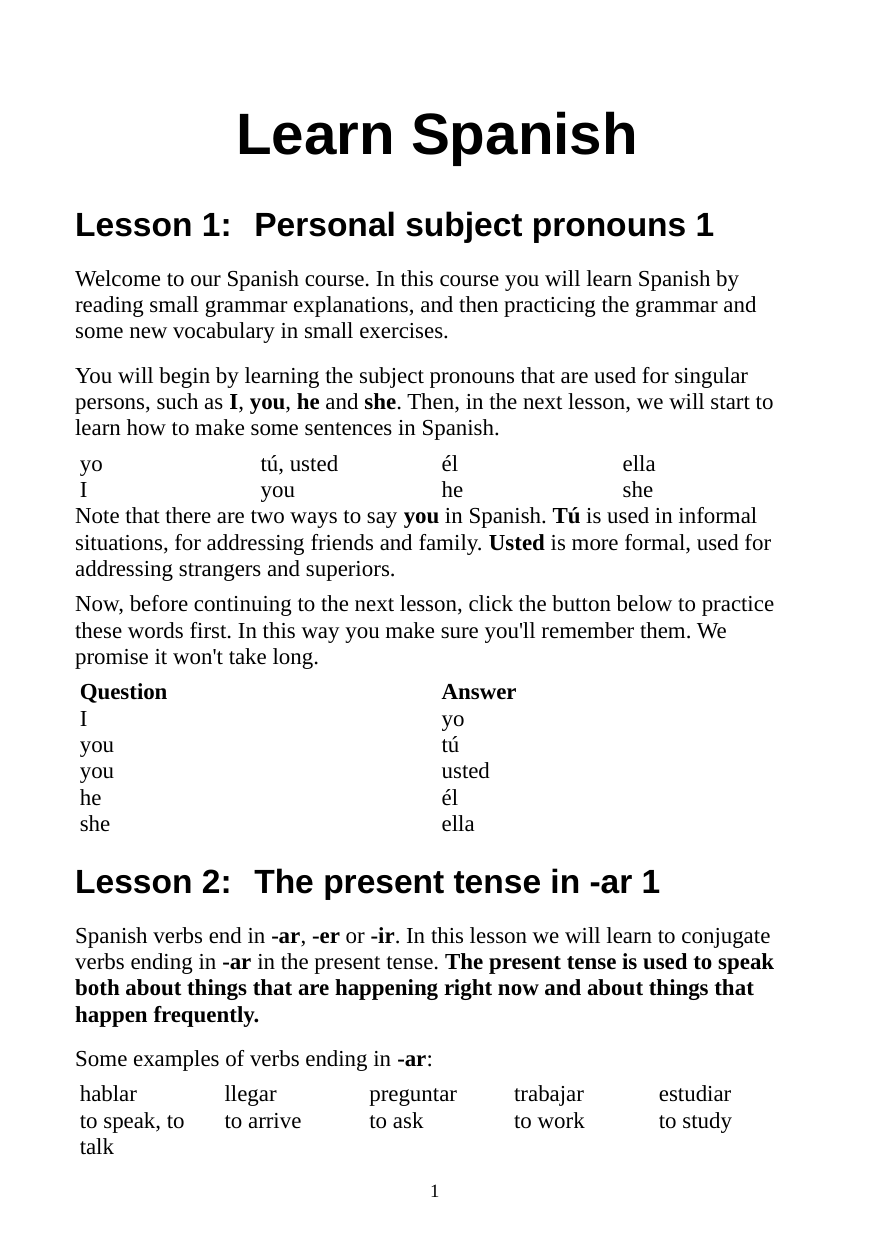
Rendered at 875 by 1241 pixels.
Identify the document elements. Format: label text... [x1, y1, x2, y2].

table_cell yo [437, 705, 799, 731]
table_header yo I [75, 450, 256, 502]
table_header trabajar to work [509, 1080, 654, 1159]
table_header Question [75, 679, 437, 705]
text Note that there are two ways to say you in Spanish. Tú is used in informal situations, for addressing friends and family. Usted is more formal, used for addressing strangers and superiors. [75, 502, 799, 581]
table_cell you [75, 731, 437, 757]
text Now, before continuing to the next lesson, click the button below to practice these words first. In this way you make sure you'll remember them. We promise it won't take long. [75, 590, 799, 669]
table_cell usted [437, 758, 799, 784]
table_cell tú [437, 731, 799, 757]
table_header él he [437, 450, 618, 502]
table_header hablar to speak, to talk [75, 1080, 220, 1159]
subtitle Personal subject pronouns 1 [75, 204, 799, 243]
table_cell él [437, 784, 799, 810]
title Learn Spanish [75, 100, 799, 167]
subtitle The present tense in -ar 1 [75, 862, 799, 900]
table_cell she [75, 810, 437, 837]
text Some examples of verbs ending in -ar: [75, 1045, 799, 1071]
table_header preguntar to ask [365, 1080, 509, 1159]
table_header tú, usted you [256, 450, 437, 502]
table_header estudiar to study [654, 1080, 799, 1159]
table_header ella she [618, 450, 799, 502]
table_cell I [75, 705, 437, 731]
table_header Answer [437, 679, 799, 705]
table_cell ella [437, 810, 799, 837]
table_header llegar to arrive [220, 1080, 364, 1159]
text You will begin by learning the subject pronouns that are used for singular persons, such as I, you, he and she. Then, in the next lesson, we will start to learn how to make some sentences in Spanish. [75, 362, 799, 441]
table_cell he [75, 784, 437, 810]
text Welcome to our Spanish course. In this course you will learn Spanish by reading small grammar explanations, and then practicing the grammar and some new vocabulary in small exercises. [75, 265, 799, 344]
table_cell you [75, 758, 437, 784]
text Spanish verbs end in -ar, -er or -ir. In this lesson we will learn to conjugate verbs ending in -ar in the present tense. The present tense is used to speak both about things that are happening right now and about things that happen frequently. [75, 922, 799, 1027]
